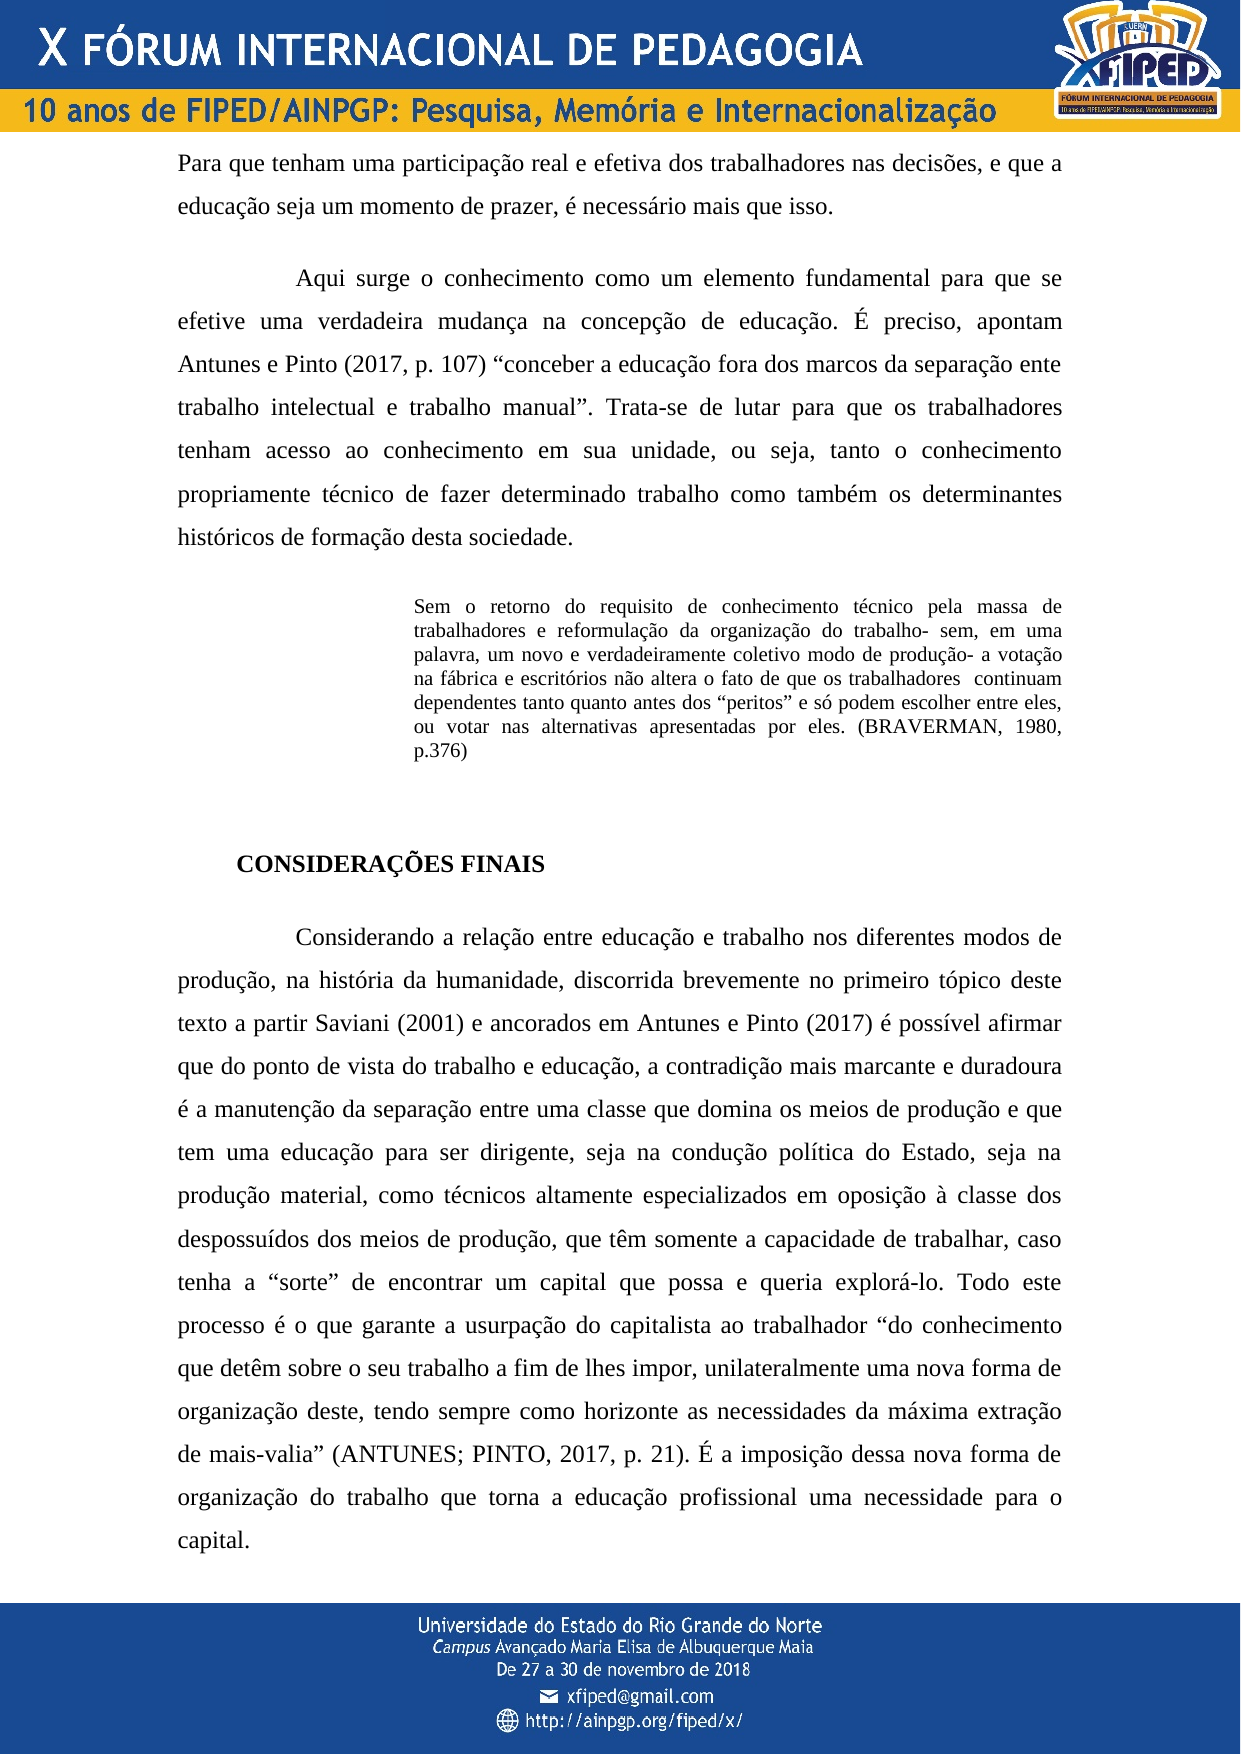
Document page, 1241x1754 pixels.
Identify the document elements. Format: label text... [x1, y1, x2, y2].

text CONSIDERAÇÕES FINAIS [177, 849, 1063, 878]
text Para que tenham uma participação real e efetiva dos trabalhadores nas decisões, e que a educação seja um momento de prazer, é necessário mais que isso. [177, 148, 1063, 219]
picture [0, 0, 1241, 132]
text Aqui surge o conhecimento como um elemento fundamental para que se efetive uma verdadeira mudança na concepção de educação. É preciso, apontam Antunes e Pinto (2017, p. 107) “conceber a educação fora dos marcos da separação ente trabalho intelectual e trabalho manual”. Trata-se de lutar para que os trabalhadores tenham acesso ao conhecimento em sua unidade, ou seja, tanto o conhecimento propriamente técnico de fazer determinado trabalho como também os determinantes históricos de formação desta sociedade. [177, 263, 1063, 551]
text Considerando a relação entre educação e trabalho nos diferentes modos de produção, na história da humanidade, discorrida brevemente no primeiro tópico deste texto a partir Saviani (2001) e ancorados em Antunes e Pinto (2017) é possível afirmar que do ponto de vista do trabalho e educação, a contradição mais marcante e duradoura é a manutenção da separação entre uma classe que domina os meios de produção e que tem uma educação para ser dirigente, seja na condução política do Estado, seja na produção material, como técnicos altamente especializados em oposição à classe dos despossuídos dos meios de produção, que têm somente a capacidade de trabalhar, caso tenha a “sorte” de encontrar um capital que possa e queria explorá-lo. Todo este processo é o que garante a usurpação do capitalista ao trabalhador “do conhecimento que detêm sobre o seu trabalho a fim de lhes impor, unilateralmente uma nova forma de organização deste, tendo sempre como horizonte as necessidades da máxima extração de mais-valia” (ANTUNES; PINTO, 2017, p. 21). É a imposição dessa nova forma de organização do trabalho que torna a educação profissional uma necessidade para o capital. [177, 922, 1063, 1554]
picture [0, 1603, 1241, 1754]
text Sem o retorno do requisito de conhecimento técnico pela massa de trabalhadores e reformulação da organização do trabalho- sem, em uma palavra, um novo e verdadeiramente coletivo modo de produção- a votação na fábrica e escritórios não altera o fato de que os trabalhadores continuam dependentes tanto quanto antes dos “peritos” e só podem escolher entre eles, ou votar nas alternativas apresentadas por eles. (BRAVERMAN, 1980, p.376) [413, 594, 1063, 762]
